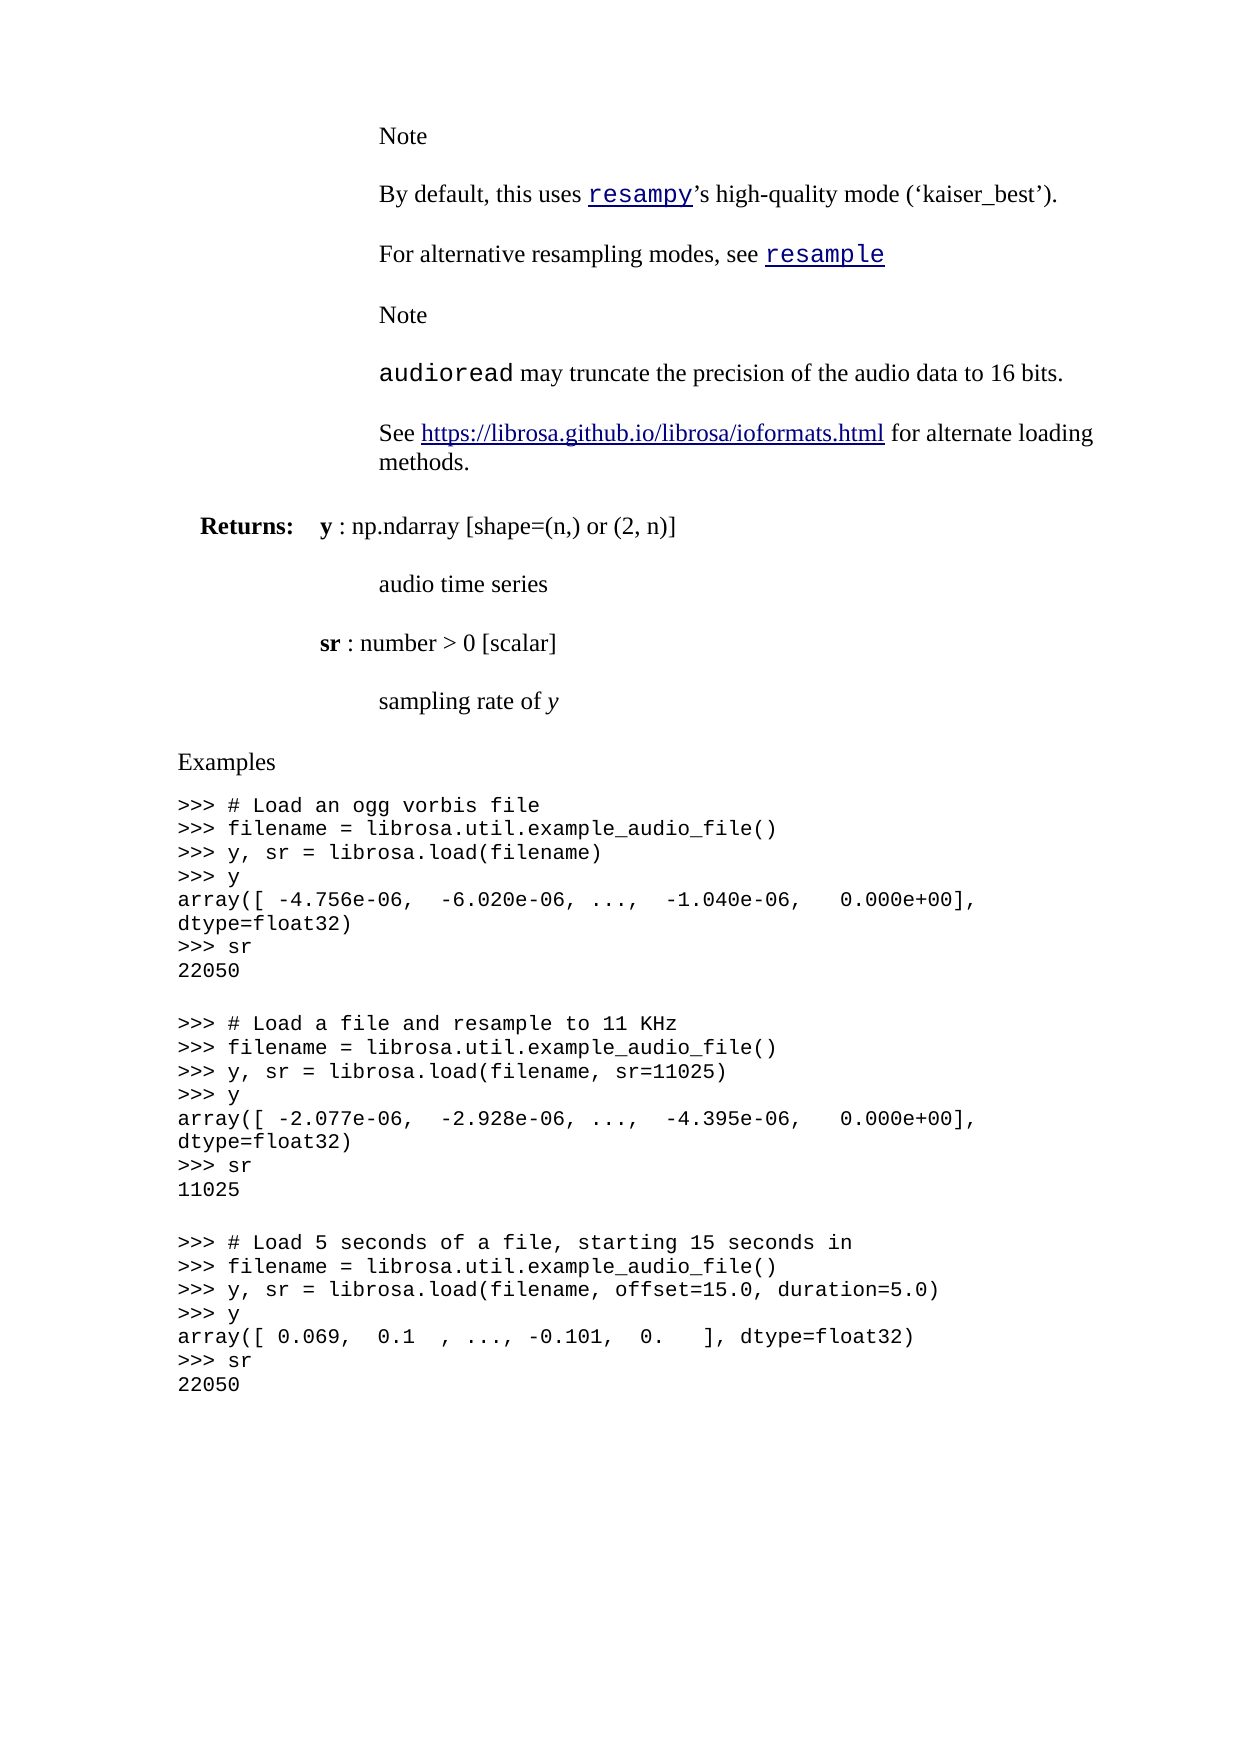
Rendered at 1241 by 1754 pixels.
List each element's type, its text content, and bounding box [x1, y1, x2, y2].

text >>> filename = librosa.util.example_audio_file() [177, 1256, 1122, 1279]
table_cell Returns: [177, 508, 317, 747]
table_header Note By default, this uses resampy’s high-quality mode (‘kaiser_best’). For alternative resampling modes, see resample Note audioread may truncate the precision of the audio data to 16 bits. See https://librosa.github.io/librosa/ioformats.html for alternate loading methods. [317, 118, 1122, 508]
table_header [177, 118, 317, 508]
table_cell y : np.ndarray [shape=(n,) or (2, n)] audio time series sr : number > 0 [scalar] sampling rate of y [317, 508, 1122, 747]
text >>> # Load a file and resample to 11 KHz [177, 1013, 1122, 1037]
text >>> y, sr = librosa.load(filename) [177, 842, 1122, 866]
text array([ -2.077e-06, -2.928e-06, ..., -4.395e-06, 0.000e+00], dtype=float32) [177, 1108, 1122, 1155]
text >>> filename = librosa.util.example_audio_file() [177, 1037, 1122, 1061]
text array([ -4.756e-06, -6.020e-06, ..., -1.040e-06, 0.000e+00], dtype=float32) [177, 889, 1122, 937]
text >>> sr [177, 937, 1122, 960]
text >>> sr [177, 1350, 1122, 1374]
text >>> # Load 5 seconds of a file, starting 15 seconds in [177, 1232, 1122, 1256]
text >>> y, sr = librosa.load(filename, offset=15.0, duration=5.0) [177, 1279, 1122, 1303]
text array([ 0.069, 0.1 , ..., -0.101, 0. ], dtype=float32) [177, 1327, 1122, 1350]
text 22050 [177, 960, 1122, 984]
text >>> sr [177, 1155, 1122, 1179]
text >>> y [177, 1084, 1122, 1108]
text >>> # Load an ogg vorbis file [177, 795, 1122, 818]
text >>> filename = librosa.util.example_audio_file() [177, 818, 1122, 842]
text 22050 [177, 1374, 1122, 1397]
text >>> y, sr = librosa.load(filename, sr=11025) [177, 1061, 1122, 1084]
text >>> y [177, 1303, 1122, 1327]
text Examples [177, 747, 1122, 776]
text >>> y [177, 866, 1122, 889]
text 11025 [177, 1179, 1122, 1202]
